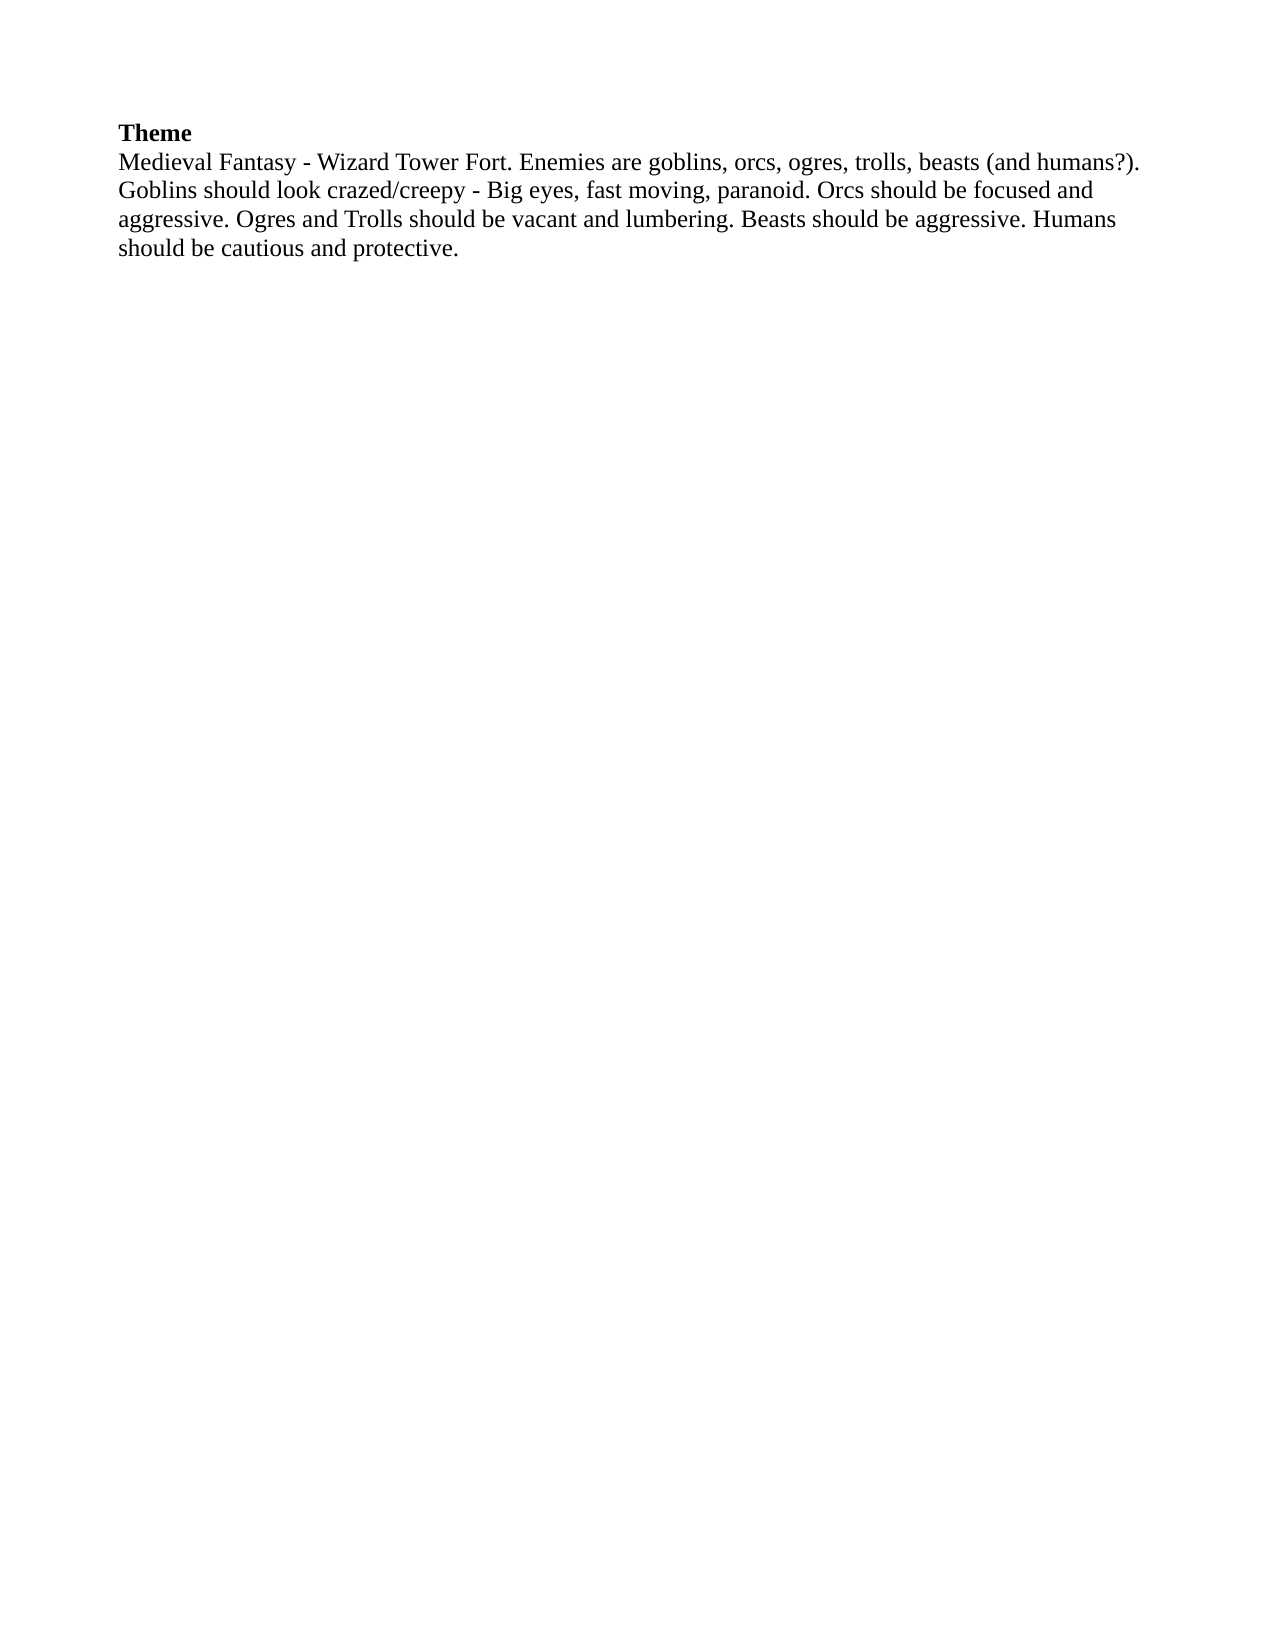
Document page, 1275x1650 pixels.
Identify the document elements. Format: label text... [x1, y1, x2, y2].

text Medieval Fantasy - Wizard Tower Fort. Enemies are goblins, orcs, ogres, trolls, beasts (and humans?). Goblins should look crazed/creepy - Big eyes, fast moving, paranoid. Orcs should be focused and aggressive. Ogres and Trolls should be vacant and lumbering. Beasts should be aggressive. Humans should be cautious and protective. [118, 147, 1157, 262]
text Theme [118, 118, 1157, 147]
